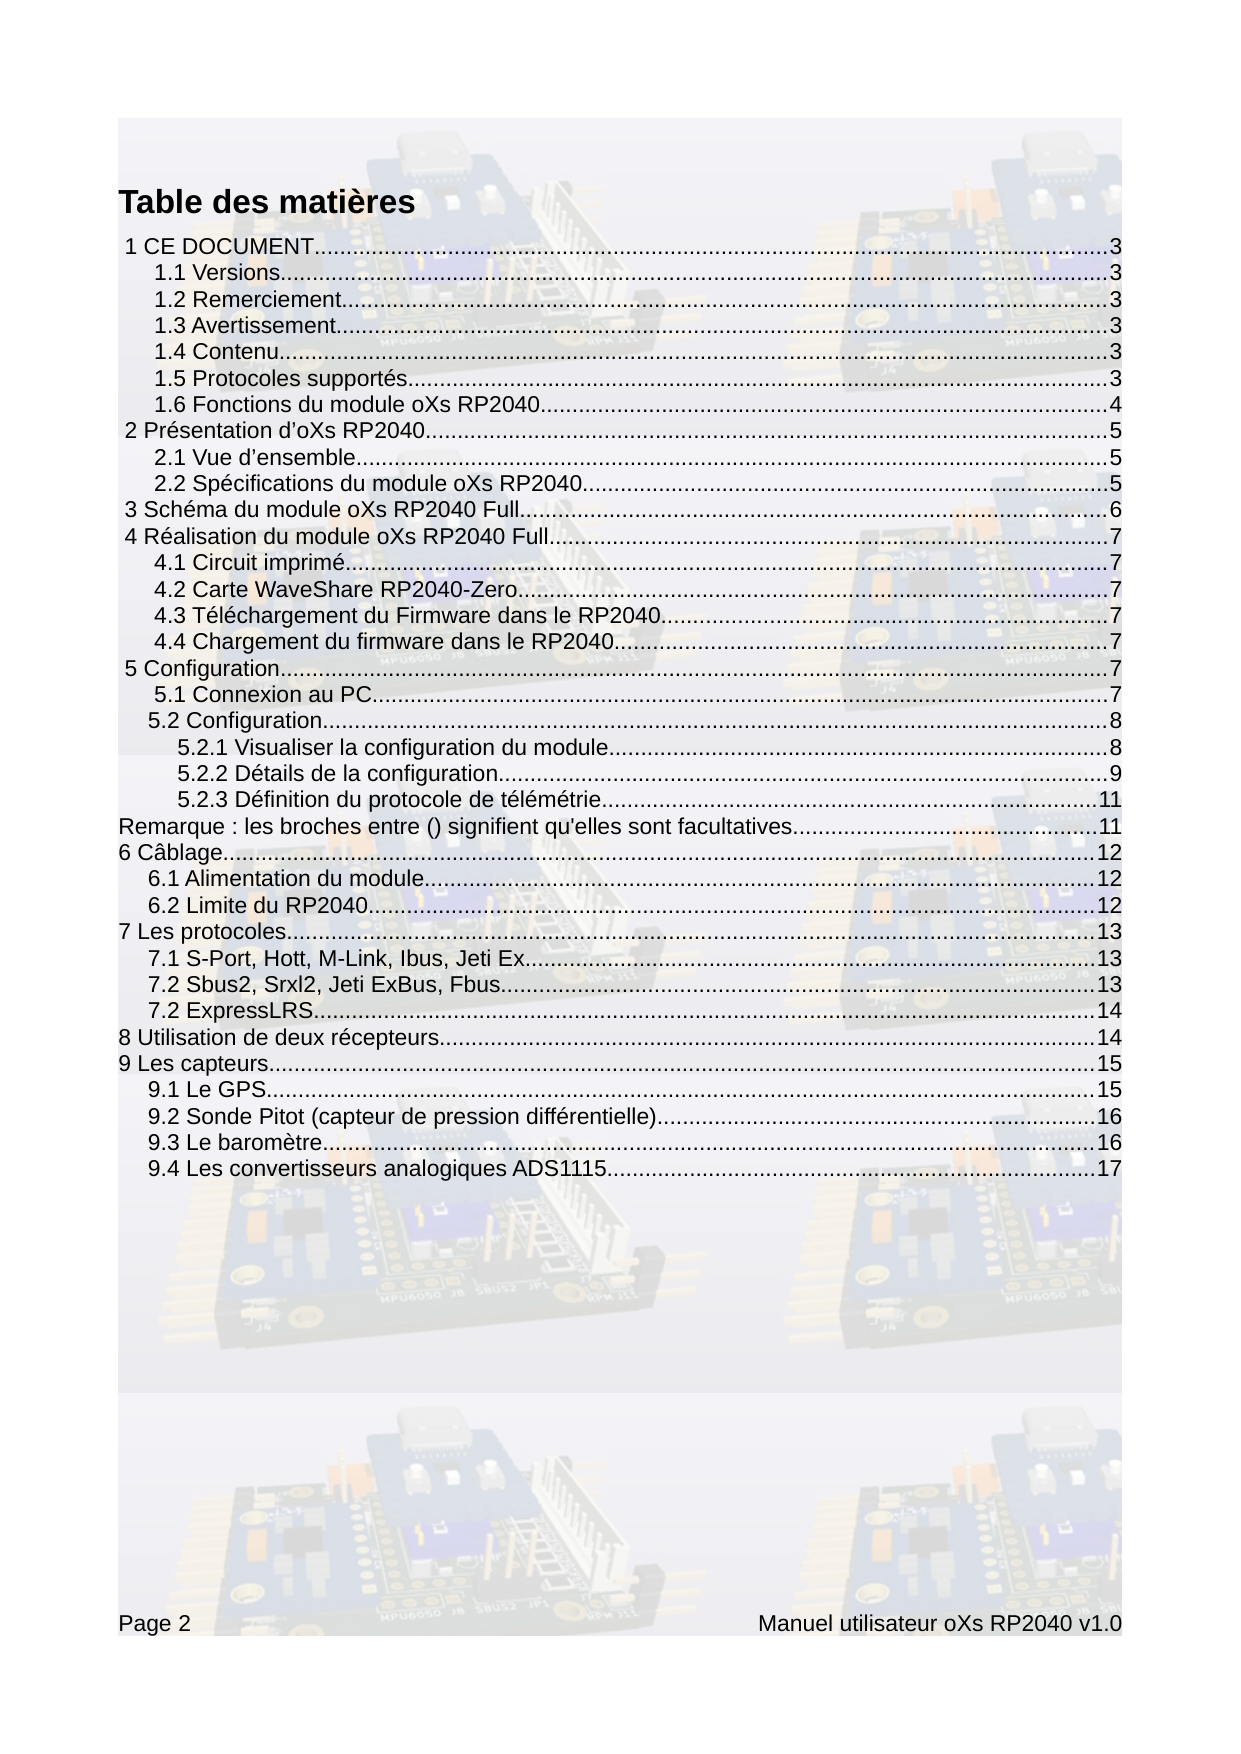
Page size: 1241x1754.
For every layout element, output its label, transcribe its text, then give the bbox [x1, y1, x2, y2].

text 9 Les capteurs 15 [118, 1050, 1122, 1076]
text 1 CE DOCUMENT 3 [118, 233, 1122, 259]
text 6.1 Alimentation du module 12 [148, 865, 1122, 892]
text 5 Configuration 7 [118, 654, 1122, 681]
text 7.2 ExpressLRS 14 [148, 997, 1122, 1023]
text 5.2.1 Visualiser la configuration du module 8 [177, 734, 1122, 760]
text 8 Utilisation de deux récepteurs 14 [118, 1023, 1122, 1050]
text 6.2 Limite du RP2040 12 [148, 892, 1122, 918]
text 6 Câblage 12 [118, 839, 1122, 865]
text 4.3 Téléchargement du Firmware dans le RP2040 7 [148, 602, 1122, 628]
text 7.2 Sbus2, Srxl2, Jeti ExBus, Fbus 13 [148, 971, 1122, 997]
text 5.1 Connexion au PC 7 [148, 681, 1122, 707]
text 4.4 Chargement du firmware dans le RP2040 7 [148, 628, 1122, 654]
text 7 Les protocoles 13 [118, 918, 1122, 944]
text 4.2 Carte WaveShare RP2040-Zero 7 [148, 576, 1122, 602]
text 2.1 Vue d’ensemble 5 [148, 444, 1122, 470]
text 7.1 S-Port, Hott, M-Link, Ibus, Jeti Ex 13 [148, 944, 1122, 971]
text Remarque : les broches entre () signifient qu'elles sont facultatives. 11 [118, 813, 1122, 839]
text 9.3 Le baromètre 16 [148, 1129, 1122, 1155]
text 5.2.3 Définition du protocole de télémétrie 11 [177, 786, 1122, 813]
text 1.2 Remerciement 3 [148, 286, 1122, 312]
text 1.1 Versions 3 [148, 259, 1122, 286]
text 5.2 Configuration 8 [148, 707, 1122, 734]
subtitle Table des matières [118, 182, 1122, 220]
text 9.1 Le GPS 15 [148, 1076, 1122, 1103]
text 4 Réalisation du module oXs RP2040 Full 7 [118, 523, 1122, 549]
text 2.2 Spécifications du module oXs RP2040 5 [148, 470, 1122, 496]
text 3 Schéma du module oXs RP2040 Full 6 [118, 496, 1122, 523]
text 1.6 Fonctions du module oXs RP2040 4 [148, 391, 1122, 417]
text 9.4 Les convertisseurs analogiques ADS1115 17 [148, 1155, 1122, 1182]
text 5.2.2 Détails de la configuration 9 [177, 760, 1122, 786]
text 1.4 Contenu 3 [148, 338, 1122, 365]
text 2 Présentation d’oXs RP2040 5 [118, 417, 1122, 444]
text 9.2 Sonde Pitot (capteur de pression différentielle) 16 [148, 1103, 1122, 1129]
text 1.3 Avertissement 3 [148, 312, 1122, 338]
text 1.5 Protocoles supportés 3 [148, 365, 1122, 391]
text 4.1 Circuit imprimé 7 [148, 549, 1122, 576]
